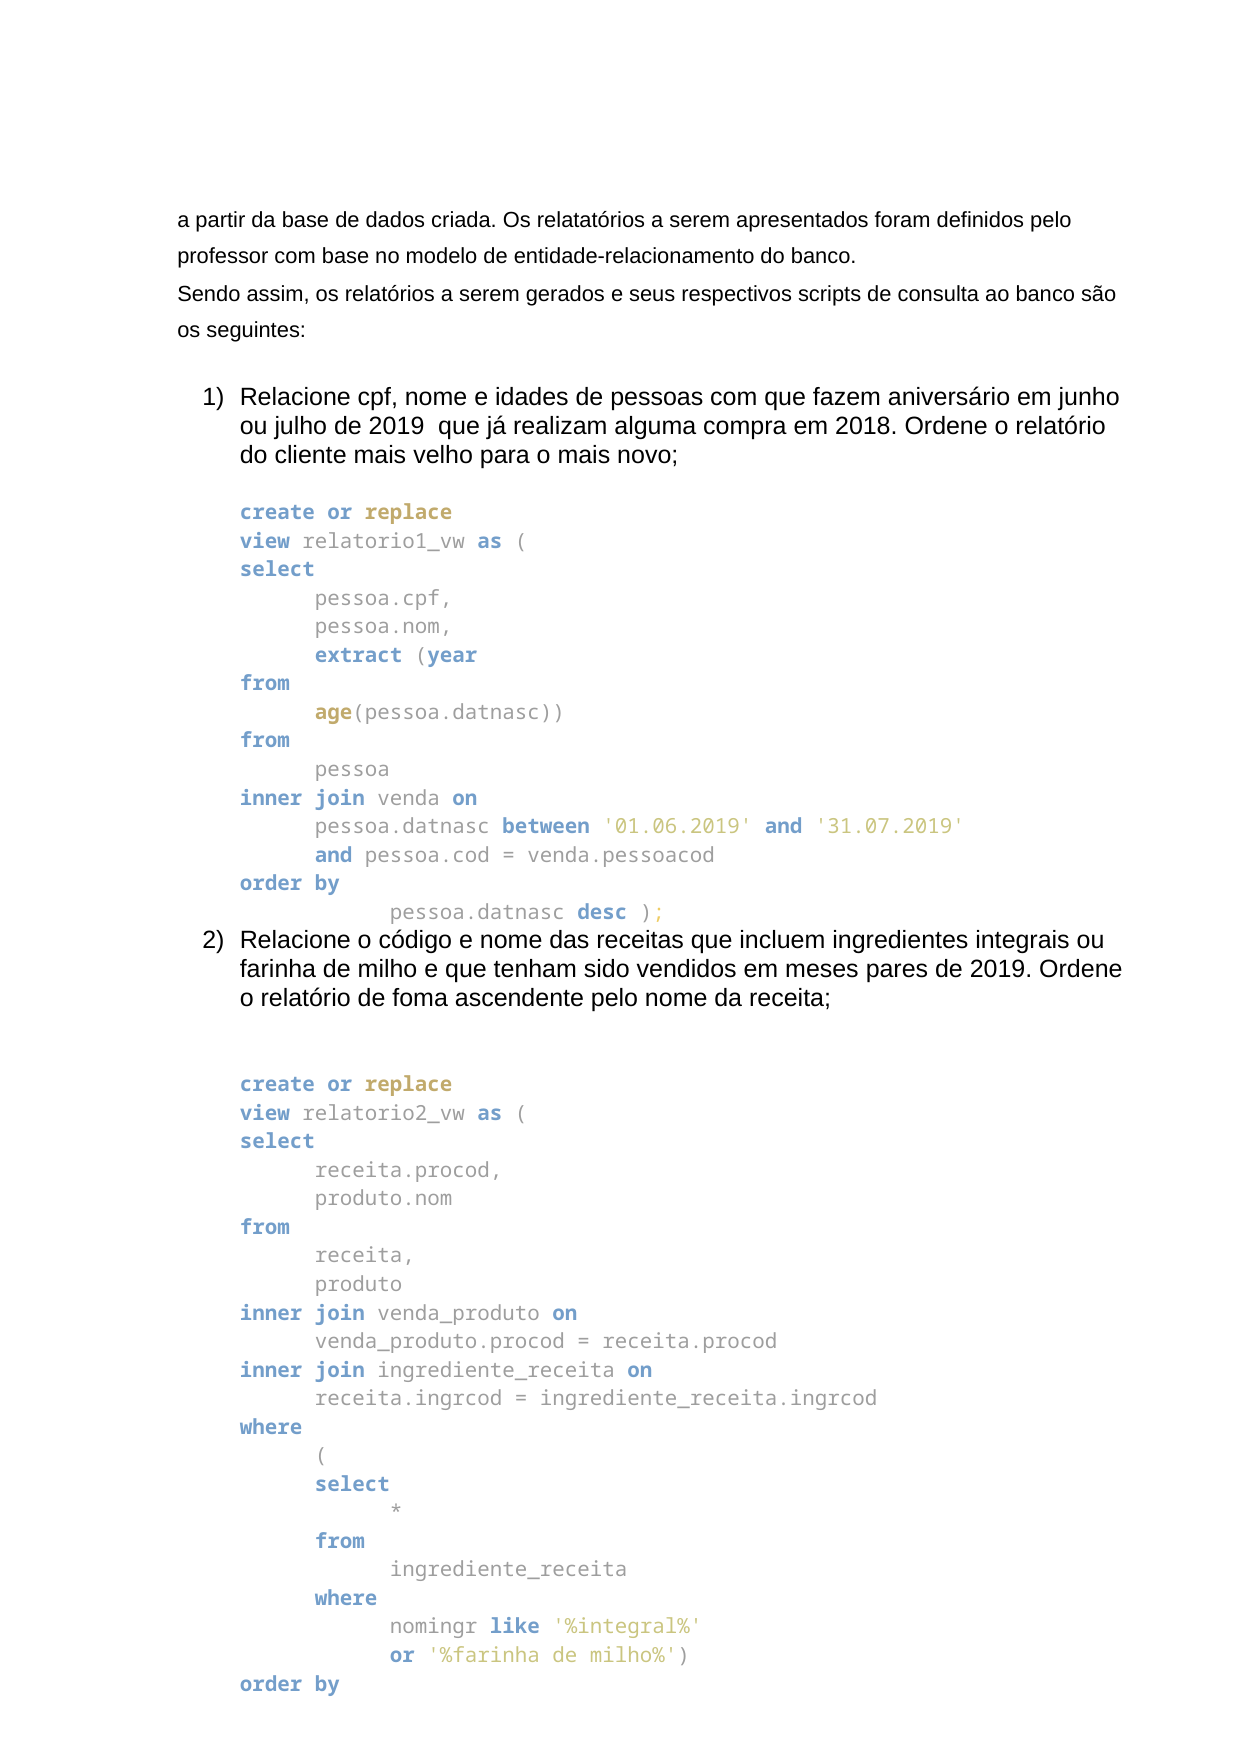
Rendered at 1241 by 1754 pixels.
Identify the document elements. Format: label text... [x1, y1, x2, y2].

text select [239, 1469, 1136, 1497]
list Relacione o código e nome das receitas que incluem ingredientes integrais ou farinha de milho e que tenham sido vendidos em meses pares de 2019. Ordene o relatório de foma ascendente pelo nome da receita; [202, 925, 1136, 1012]
text Sendo assim, os relatórios a serem gerados e seus respectivos scripts de consulta ao banco são os seguintes: [177, 280, 1136, 342]
text from [239, 1526, 1136, 1554]
text order by [239, 1669, 1136, 1697]
text pessoa.nom, [239, 611, 1136, 640]
text inner join ingrediente_receita on [239, 1355, 1136, 1383]
list Relacione cpf, nome e idades de pessoas com que fazem aniversário em junho ou julho de 2019 que já realizam alguma compra em 2018. Ordene o relatório do cliente mais velho para o mais novo; [202, 382, 1136, 468]
list pessoa.datnasc desc ); [314, 897, 1136, 925]
text where [239, 1583, 1136, 1612]
text order by [239, 868, 1136, 897]
text from [239, 1212, 1136, 1241]
text extract (year [239, 640, 1136, 668]
text and pessoa.cod = venda.pessoacod [239, 840, 1136, 868]
text pessoa.datnasc between '01.06.2019' and '31.07.2019' [239, 811, 1136, 839]
text age(pessoa.datnasc)) [239, 697, 1136, 725]
text receita, [239, 1241, 1136, 1269]
text pessoa [239, 754, 1136, 782]
text nomingr like '%integral%' [239, 1612, 1136, 1640]
text where [239, 1412, 1136, 1440]
text create or replace [239, 497, 1136, 526]
text ingrediente_receita [239, 1554, 1136, 1583]
text create or replace [239, 1069, 1136, 1098]
text or '%farinha de milho%') [239, 1640, 1136, 1669]
text venda_produto.procod = receita.procod [239, 1326, 1136, 1355]
text select [239, 1126, 1136, 1155]
text produto.nom [239, 1183, 1136, 1212]
text a partir da base de dados criada. Os relatatórios a serem apresentados foram definidos pelo professor com base no modelo de entidade-relacionamento do banco. [177, 207, 1136, 269]
text receita.procod, [239, 1155, 1136, 1183]
text inner join venda_produto on [239, 1298, 1136, 1326]
text pessoa.cpf, [239, 583, 1136, 611]
text ( [239, 1440, 1136, 1469]
text inner join venda on [239, 783, 1136, 811]
text * [239, 1497, 1136, 1526]
text view relatorio2_vw as ( [239, 1098, 1136, 1126]
text from [239, 668, 1136, 697]
text from [239, 726, 1136, 754]
text view relatorio1_vw as ( [239, 526, 1136, 554]
text produto [239, 1269, 1136, 1298]
text receita.ingrcod = ingrediente_receita.ingrcod [239, 1383, 1136, 1412]
text select [239, 554, 1136, 583]
